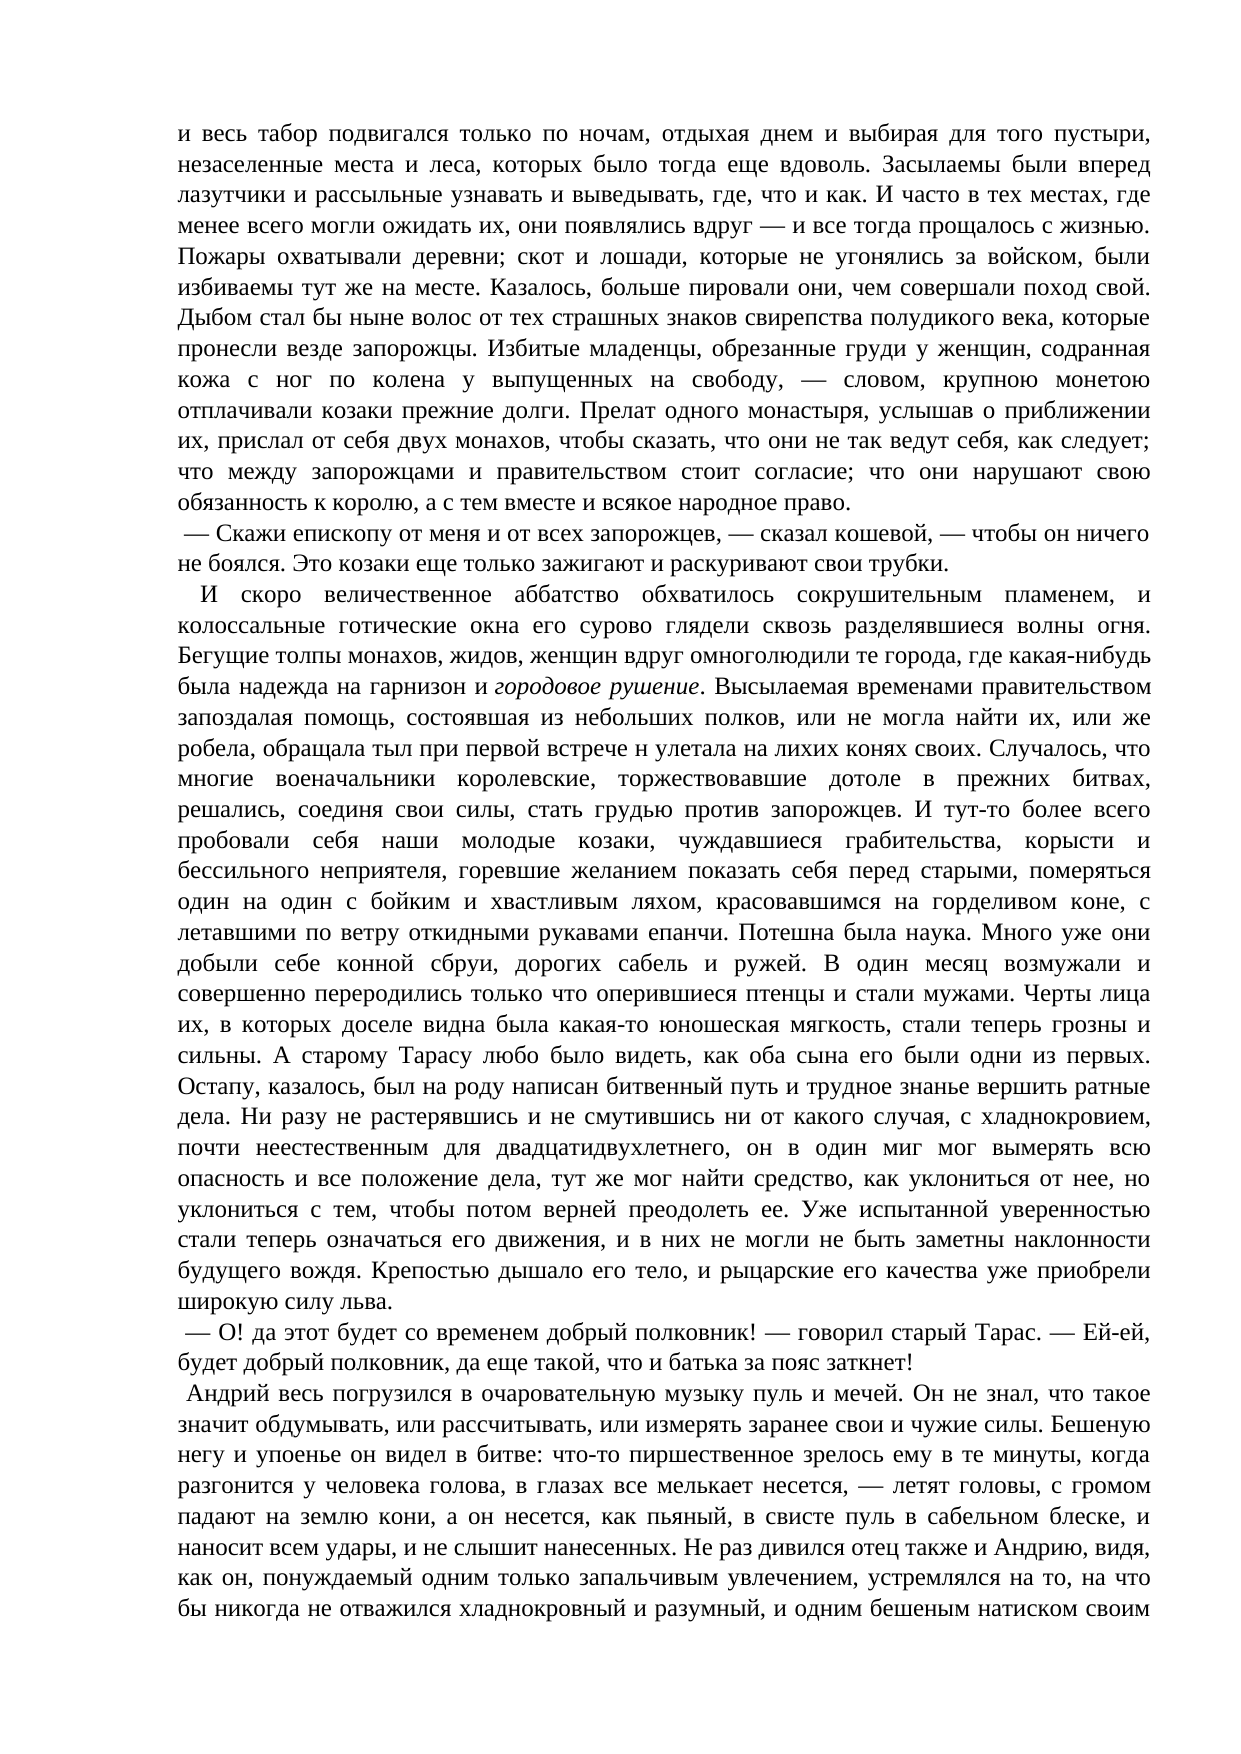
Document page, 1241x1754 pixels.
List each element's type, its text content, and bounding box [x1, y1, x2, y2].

text и весь табор подвигался только по ночам, отдыхая днем и выбирая для того пустыри, незаселенные места и леса, которых было тогда еще вдоволь. Засылаемы были вперед лазутчики и рассыльные узнавать и выведывать, где, что и как. И часто в тех местах, где менее всего могли ожидать их, они появлялись вдруг — и все тогда прощалось с жизнью. Пожары охватывали деревни; скот и лошади, которые не угонялись за войском, были избиваемы тут же на месте. Казалось, больше пировали они, чем совершали поход свой. Дыбом стал бы ныне волос от тех страшных знаков свирепства полудикого века, которые пронесли везде запорожцы. Избитые младенцы, обрезанные груди у женщин, содранная кожа с ног по колена у выпущенных на свободу, — словом, крупною монетою отплачивали козаки прежние долги. Прелат одного монастыря, услышав о приближении их, прислал от себя двух монахов, чтобы сказать, что они не так ведут себя, как следует; что между запорожцами и правительством стоит согласие; что они нарушают свою обязанность к королю, а с тем вместе и всякое народное право. [177, 118, 1152, 516]
text Андрий весь погрузился в очаровательную музыку пуль и мечей. Он не знал, что такое значит обдумывать, или рассчитывать, или измерять заранее свои и чужие силы. Бешеную негу и упоенье он видел в битве: что-то пиршественное зрелось ему в те минуты, когда разгонится у человека голова, в глазах все мелькает несется, — летят головы, с громом падают на землю кони, а он несется, как пьяный, в свисте пуль в сабельном блеске, и наносит всем удары, и не слышит нанесенных. Не раз дивился отец также и Андрию, видя, как он, понуждаемый одним только запальчивым увлечением, устремлялся на то, на что бы никогда не отважился хладнокровный и разумный, и одним бешеным натиском своим [177, 1378, 1152, 1622]
text — О! да этот будет со временем добрый полковник! — говорил старый Тарас. — Ей-ей, будет добрый полковник, да еще такой, что и батька за пояс заткнет! [177, 1317, 1152, 1376]
text И скоро величественное аббатство обхватилось сокрушительным пламенем, и колоссальные готические окна его сурово глядели сквозь разделявшиеся волны огня. Бегущие толпы монахов, жидов, женщин вдруг омноголюдили те города, где какая-нибудь была надежда на гарнизон и городовое рушение. Высылаемая временами правительством запоздалая помощь, состоявшая из небольших полков, или не могла найти их, или же робела, обращала тыл при первой встрече н улетала на лихих конях своих. Случалось, что многие военачальники королевские, торжествовавшие дотоле в прежних битвах, решались, соединя свои силы, стать грудью против запорожцев. И тут-то более всего пробовали себя наши молодые козаки, чуждавшиеся грабительства, корысти и бессильного неприятеля, горевшие желанием показать себя перед старыми, померяться один на один с бойким и хвастливым ляхом, красовавшимся на горделивом коне, с летавшими по ветру откидными рукавами епанчи. Потешна была наука. Много уже они добыли себе конной сбруи, дорогих сабель и ружей. В один месяц возмужали и совершенно переродились только что оперившиеся птенцы и стали мужами. Черты лица их, в которых доселе видна была какая-то юношеская мягкость, стали теперь грозны и сильны. А старому Тарасу любо было видеть, как оба сына его были одни из первых. Остапу, казалось, был на роду написан битвенный путь и трудное знанье вершить ратные дела. Ни разу не растерявшись и не смутившись ни от какого случая, с хладнокровием, почти неестественным для двадцатидвухлетнего, он в один миг мог вымерять всю опасность и все положение дела, тут же мог найти средство, как уклониться от нее, но уклониться с тем, чтобы потом верней преодолеть ее. Уже испытанной уверенностью стали теперь означаться его движения, и в них не могли не быть заметны наклонности будущего вождя. Крепостью дышало его тело, и рыцарские его качества уже приобрели широкую силу льва. [177, 579, 1152, 1314]
text — Скажи епископу от меня и от всех запорожцев, — сказал кошевой, — чтобы он ничего не боялся. Это козаки еще только зажигают и раскуривают свои трубки. [177, 518, 1152, 577]
